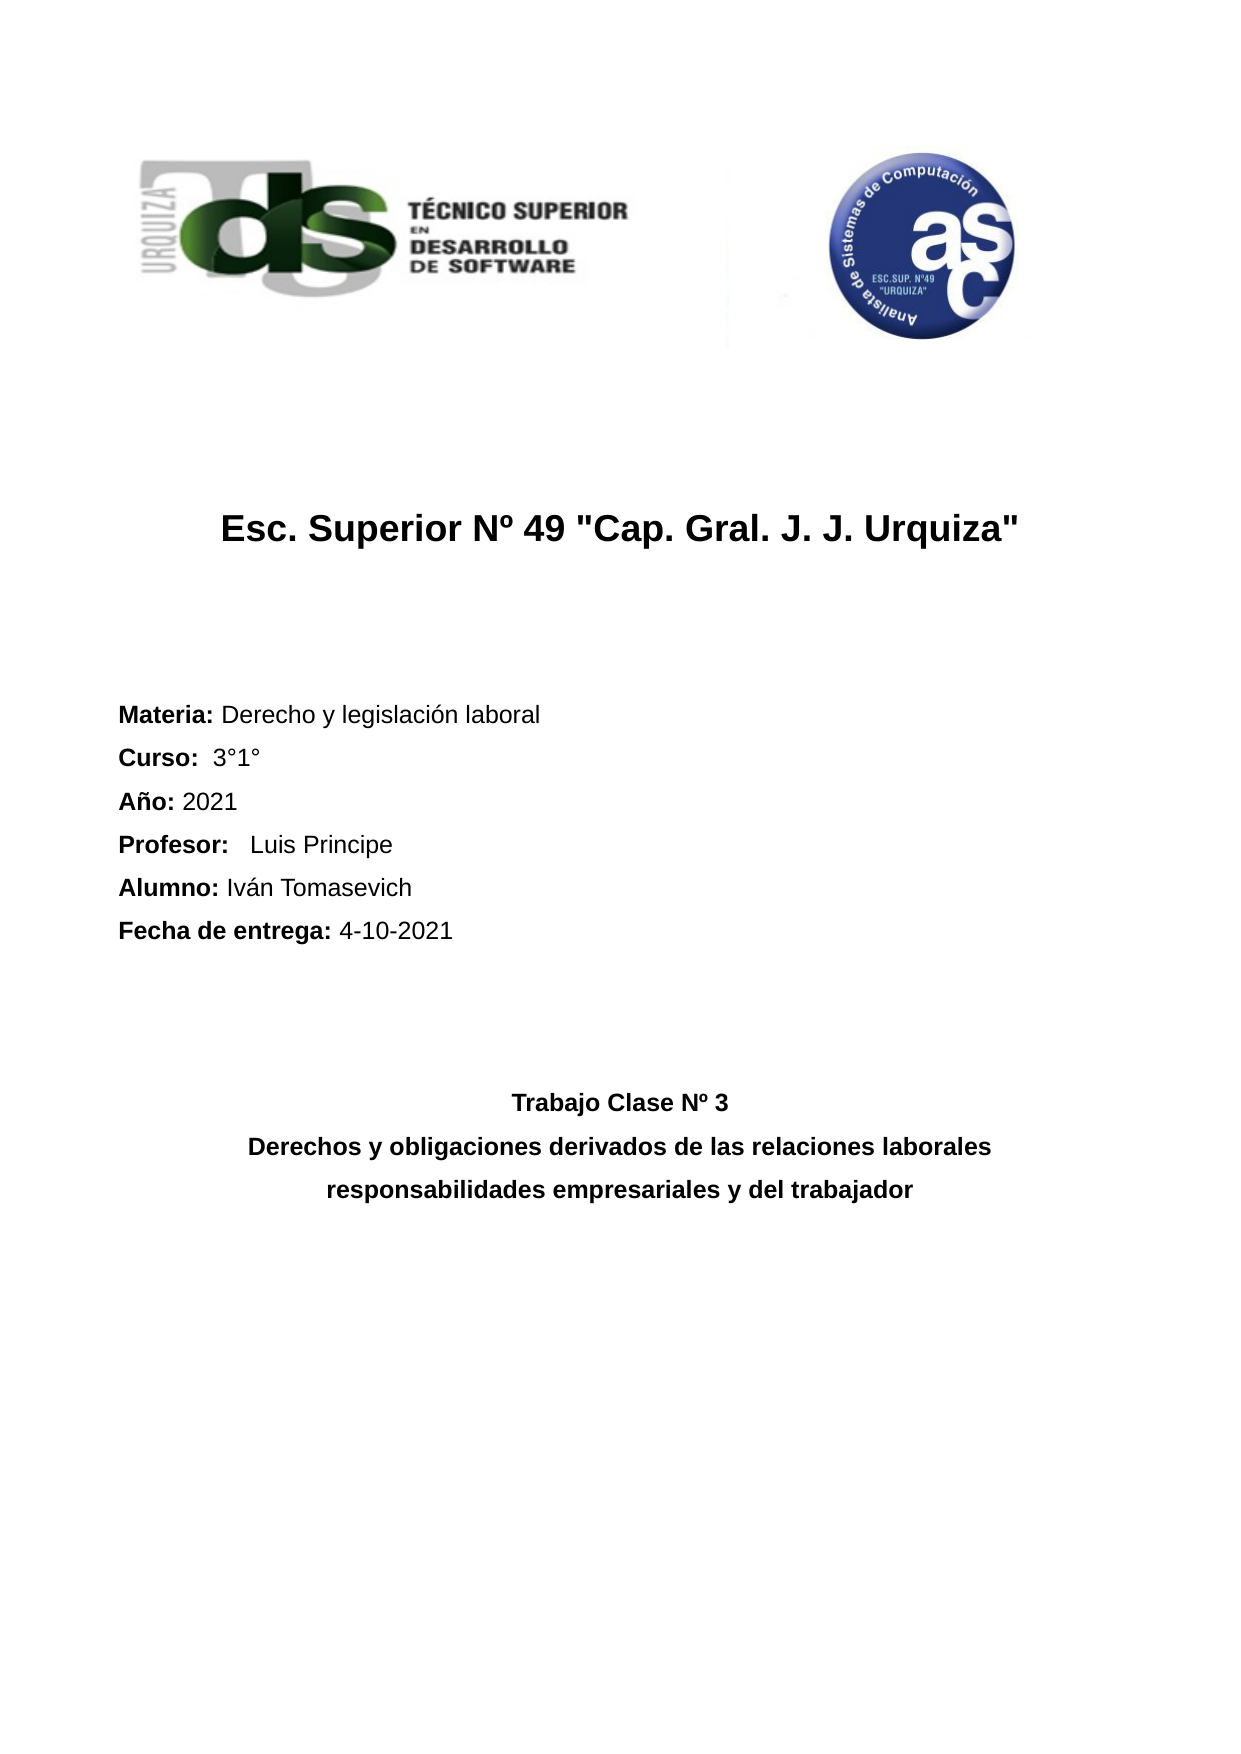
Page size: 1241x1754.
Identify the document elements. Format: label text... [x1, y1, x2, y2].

text Año: 2021 [118, 787, 1122, 815]
picture [123, 146, 644, 327]
text Curso: 3°1° [118, 743, 1122, 772]
text Esc. Superior Nº 49 "Cap. Gral. J. J. Urquiza" [118, 506, 1122, 549]
text Trabajo Clase Nº 3 [118, 1088, 1122, 1117]
text Materia: Derecho y legislación laboral [118, 700, 1122, 729]
text Profesor: Luis Principe [118, 830, 1122, 858]
text Fecha de entrega: 4-10-2021 [118, 916, 1122, 945]
text Derechos y obligaciones derivados de las relaciones laborales [118, 1132, 1122, 1160]
text responsabilidades empresariales y del trabajador [118, 1175, 1122, 1203]
text Alumno: Iván Tomasevich [118, 873, 1122, 902]
